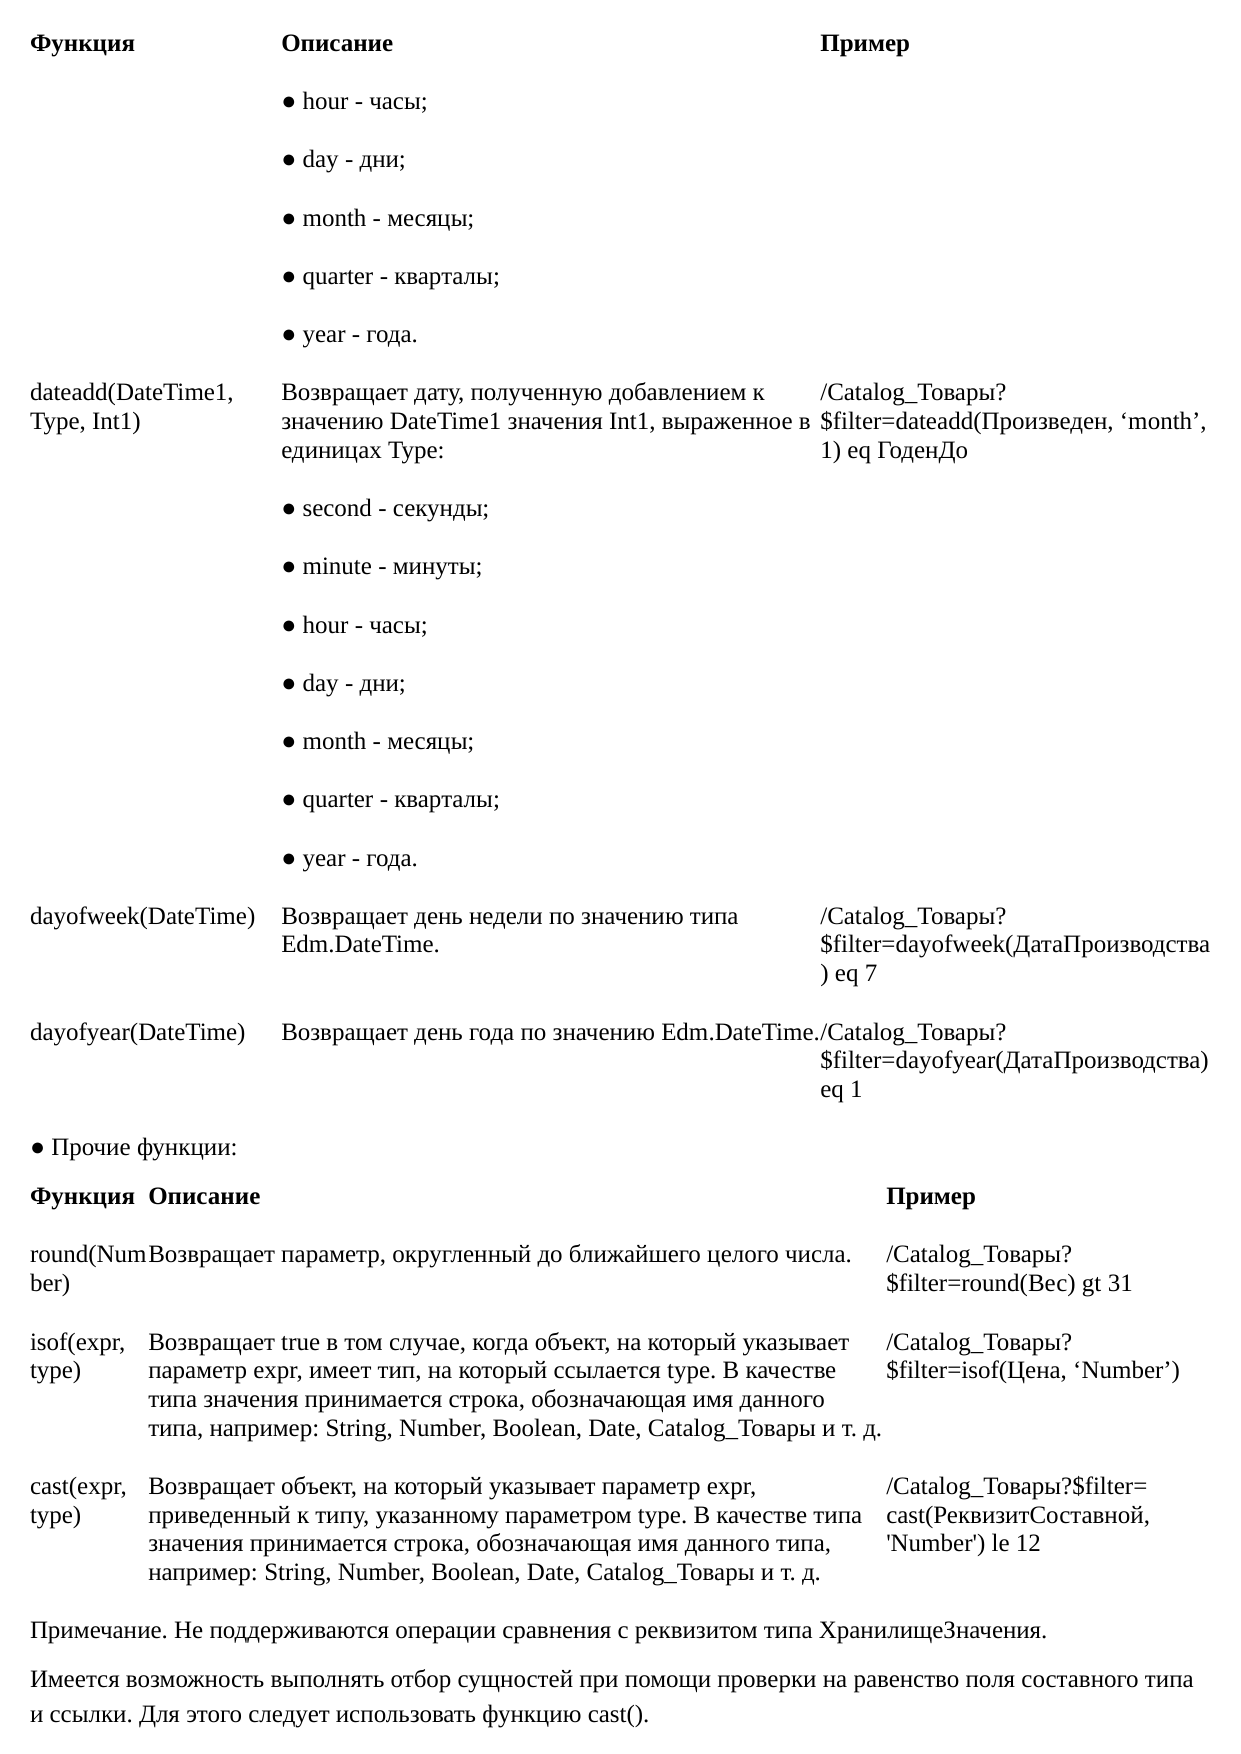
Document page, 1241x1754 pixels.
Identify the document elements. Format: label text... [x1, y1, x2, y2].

table_header Описание [281, 28, 820, 86]
table_header Описание [148, 1181, 886, 1239]
table_cell /Catalog_Товары?$filter=dayofyear(ДатаПроизводства) eq 1 [820, 1017, 1211, 1132]
table_cell ● hour ‑ часы; ● day ‑ дни; ● month ‑ месяцы; ● quarter ‑ кварталы; ● year ‑ года. [281, 86, 820, 377]
table_cell /Catalog_Товары?$filter=round(Вес) gt 31 [886, 1240, 1211, 1327]
table_header Пример [820, 28, 1211, 86]
table_cell Возвращает true в том случае, когда объект, на который указывает параметр expr, имеет тип, на который ссылается type. В качестве типа значения принимается строка, обозначающая имя данного типа, например: String, Number, Boolean, Date, Catalog_Товары и т. д. [148, 1327, 886, 1471]
table_cell round(Number) [30, 1240, 148, 1327]
text Примечание. Не поддерживаются операции сравнения с реквизитом типа ХранилищеЗначения. [30, 1616, 1211, 1644]
table_cell /Catalog_Товары?$filter=dateadd(Произведен, ‘month’, 1) eq ГоденДо [820, 378, 1211, 901]
table_cell [30, 86, 281, 377]
table_cell Возвращает дату, полученную добавлением к значению DateTime1 значения Int1, выраженное в единицах Type: ● second ‑ секунды; ● minute ‑ минуты; ● hour ‑ часы; ● day ‑ дни; ● month ‑ месяцы; ● quarter ‑ кварталы; ● year ‑ года. [281, 378, 820, 901]
table_cell Возвращает день года по значению Edm.DateTime. [281, 1017, 820, 1132]
table_cell dayofweek(DateTime) [30, 901, 281, 1017]
table_cell /Catalog_Товары?$filter=isof(Цена, ‘Number’) [886, 1327, 1211, 1471]
table_header Пример [886, 1181, 1211, 1239]
table_cell Возвращает объект, на который указывает параметр expr, приведенный к типу, указанному параметром type. В качестве типа значения принимается строка, обозначающая имя данного типа, например: String, Number, Boolean, Date, Catalog_Товары и т. д. [148, 1471, 886, 1616]
table_cell cast(expr, type) [30, 1471, 148, 1616]
table_cell Возвращает параметр, округленный до ближайшего целого числа. [148, 1240, 886, 1327]
table_cell Возвращает день недели по значению типа Edm.DateTime. [281, 901, 820, 1017]
table_cell isof(expr, type) [30, 1327, 148, 1471]
table_cell /Catalog_Товары?$filter= cast(РеквизитСоставной, 'Number') le 12 [886, 1471, 1211, 1616]
table_header Функция [30, 28, 281, 86]
table_cell dayofyear(DateTime) [30, 1017, 281, 1132]
table_header Функция [30, 1181, 148, 1239]
text Имеется возможность выполнять отбор сущностей при помощи проверки на равенство поля составного типа и ссылки. Для этого следует использовать функцию cast(). [30, 1664, 1211, 1728]
table_cell dateadd(DateTime1, Type, Int1) [30, 378, 281, 901]
text ● Прочие функции: [30, 1132, 1211, 1161]
table_cell [820, 86, 1211, 377]
table_cell /Catalog_Товары?$filter=dayofweek(ДатаПроизводства) eq 7 [820, 901, 1211, 1017]
